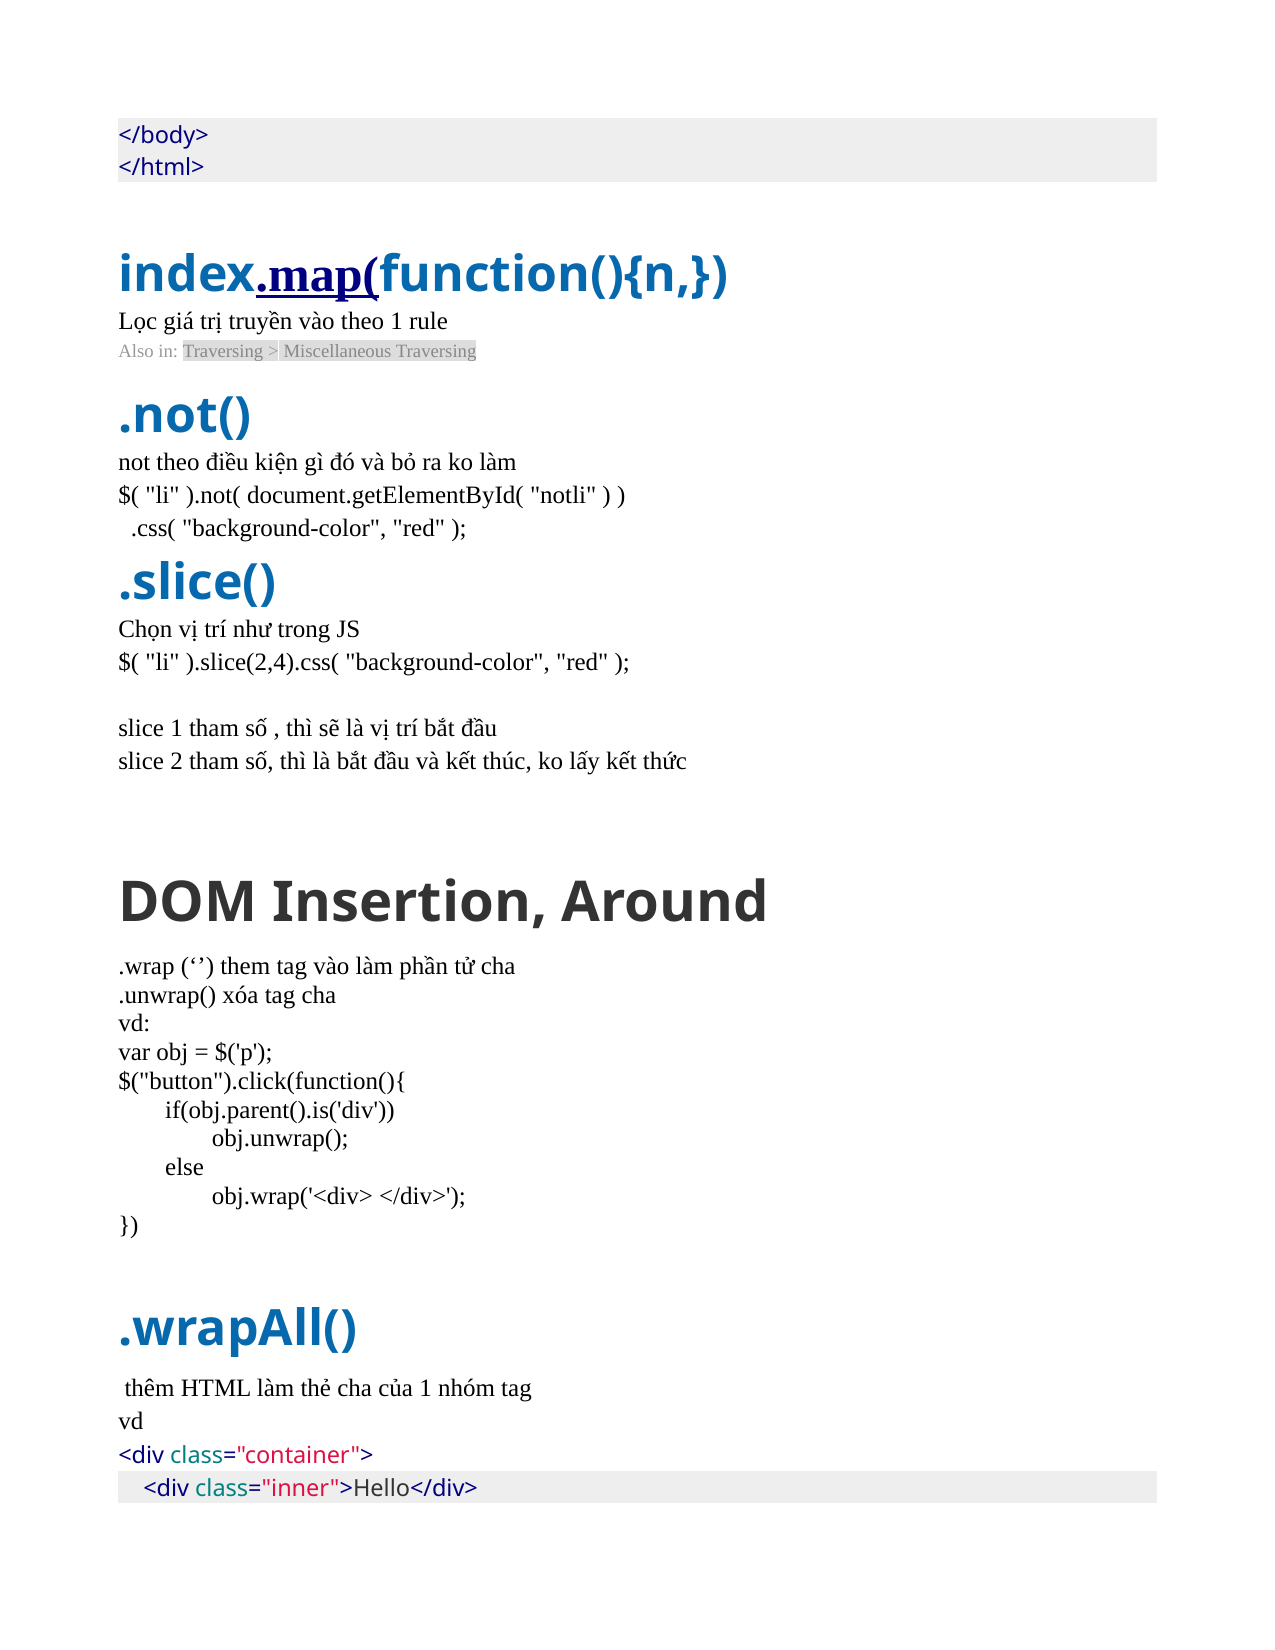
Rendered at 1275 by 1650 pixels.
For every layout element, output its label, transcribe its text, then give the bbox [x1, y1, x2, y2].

text var obj = $('p'); [118, 1037, 1157, 1066]
text $( "li" ).not( document.getElementById( "notli" ) ) [118, 480, 1157, 509]
text $("button").click(function(){ [118, 1066, 1157, 1095]
text obj.unwrap(); [118, 1123, 1157, 1152]
text Also in: Traversing > Miscellaneous Traversing [118, 339, 1157, 361]
text Lọc giá trị truyền vào theo 1 rule [118, 306, 1157, 335]
subtitle .wrapAll() [118, 1292, 1157, 1360]
subtitle .not() [118, 379, 1157, 447]
text </body> [118, 118, 1157, 150]
text slice 1 tham số , thì sẽ là vị trí bắt đầu [118, 713, 1157, 742]
text Chọn vị trí như trong JS [118, 614, 1157, 643]
text obj.wrap('<div> </div>'); [118, 1181, 1157, 1210]
text <div class="container"> [118, 1439, 1157, 1471]
text <div class="inner">Hello</div> [118, 1471, 1157, 1503]
text thêm HTML làm thẻ cha của 1 nhóm tag [118, 1373, 1157, 1402]
text .css( "background-color", "red" ); [118, 513, 1157, 542]
text if(obj.parent().is('div')) [118, 1095, 1157, 1123]
text vd: [118, 1008, 1157, 1037]
subtitle DOM Insertion, Around [118, 862, 1157, 938]
text .wrap (‘’) them tag vào làm phần tử cha .unwrap() xóa tag cha [118, 951, 1157, 1008]
text vd [118, 1406, 1157, 1434]
subtitle index.map(function(){n,}) [118, 238, 1157, 306]
text $( "li" ).slice(2,4).css( "background-color", "red" ); [118, 647, 1157, 676]
text else [118, 1152, 1157, 1181]
text not theo điều kiện gì đó và bỏ ra ko làm [118, 447, 1157, 476]
subtitle .slice() [118, 546, 1157, 614]
text slice 2 tham số, thì là bắt đầu và kết thúc, ko lấy kết thức [118, 746, 1157, 775]
text </html> [118, 150, 1157, 182]
text }) [118, 1210, 1157, 1238]
